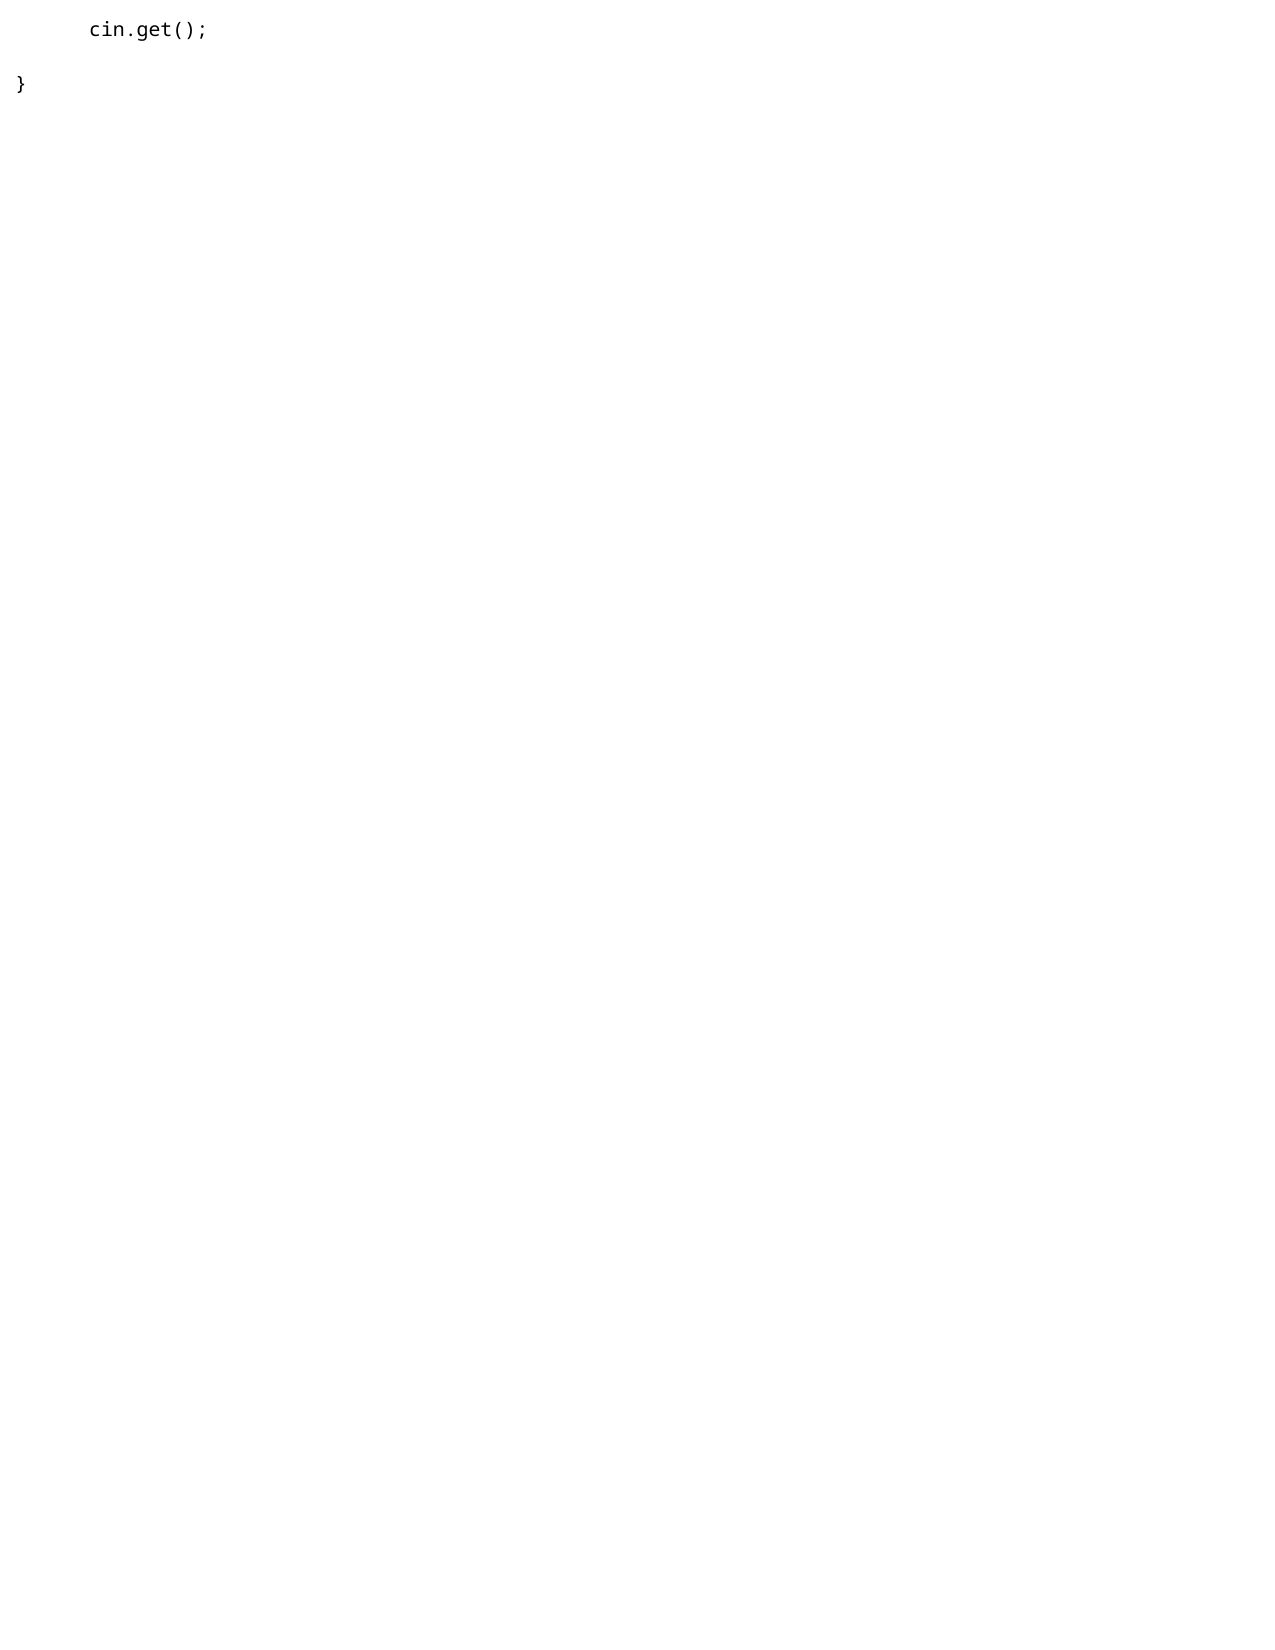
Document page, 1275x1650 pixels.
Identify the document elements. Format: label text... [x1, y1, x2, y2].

text } [15, 69, 1260, 96]
text cin.get(); [15, 15, 1260, 42]
